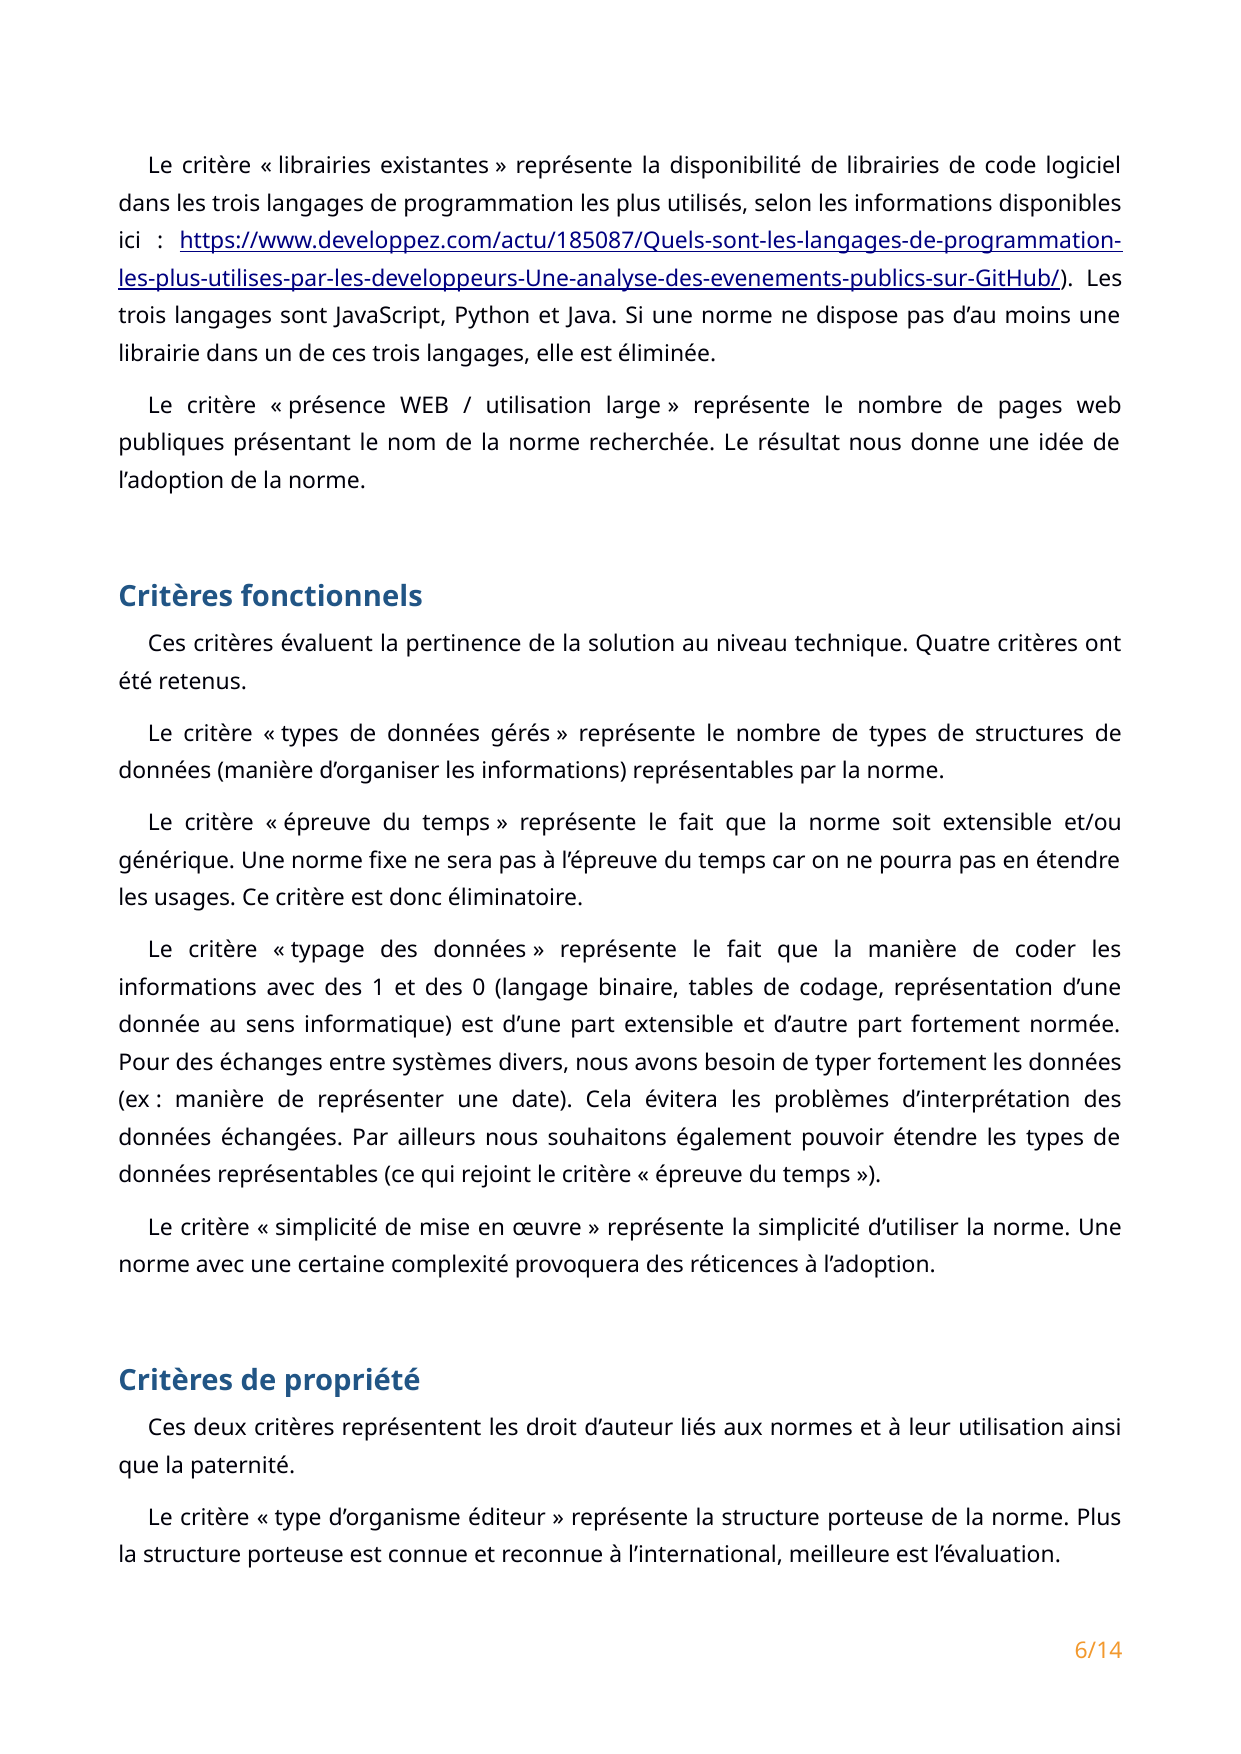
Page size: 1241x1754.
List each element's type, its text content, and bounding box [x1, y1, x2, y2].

text Le critère « épreuve du temps » représente le fait que la norme soit extensible et/ou générique. Une norme fixe ne sera pas à l’épreuve du temps car on ne pourra pas en étendre les usages. Ce critère est donc éliminatoire. [118, 806, 1122, 912]
text Le critère « typage des données » représente le fait que la manière de coder les informations avec des 1 et des 0 (langage binaire, tables de codage, représentation d’une donnée au sens informatique) est d’une part extensible et d’autre part fortement normée. Pour des échanges entre systèmes divers, nous avons besoin de typer fortement les données (ex : manière de représenter une date). Cela évitera les problèmes d’interprétation des données échangées. Par ailleurs nous souhaitons également pouvoir étendre les types de données représentables (ce qui rejoint le critère « épreuve du temps »). [118, 933, 1122, 1189]
text Ces deux critères représentent les droit d’auteur liés aux normes et à leur utilisation ainsi que la paternité. [118, 1411, 1122, 1480]
text Le critère « simplicité de mise en œuvre » représente la simplicité d’utiliser la norme. Une norme avec une certaine complexité provoquera des réticences à l’adoption. [118, 1210, 1122, 1279]
text Le critère « types de données gérés » représente le nombre de types de structures de données (manière d’organiser les informations) représentables par la norme. [118, 717, 1122, 785]
text Ces critères évaluent la pertinence de la solution au niveau technique. Quatre critères ont été retenus. [118, 627, 1122, 696]
subtitle Critères de propriété [118, 1359, 1122, 1399]
subtitle Critères fonctionnels [118, 575, 1122, 615]
text Le critère « présence WEB / utilisation large » représente le nombre de pages web publiques présentant le nom de la norme recherchée. Le résultat nous donne une idée de l’adoption de la norme. [118, 389, 1122, 495]
text Le critère « type d’organisme éditeur » représente la structure porteuse de la norme. Plus la structure porteuse est connue et reconnue à l’international, meilleure est l’évaluation. [118, 1501, 1122, 1569]
text Le critère « librairies existantes » représente la disponibilité de librairies de code logiciel dans les trois langages de programmation les plus utilisés, selon les informations disponibles ici : https://www.developpez.com/actu/185087/Quels-sont-les-langages-de-programmation-les-plus-utilises-par-les-developpeurs-Une-analyse-des-evenements-publics-sur-GitHub/). Les trois langages sont JavaScript, Python et Java. Si une norme ne dispose pas d’au moins une librairie dans un de ces trois langages, elle est éliminée. [118, 149, 1122, 368]
